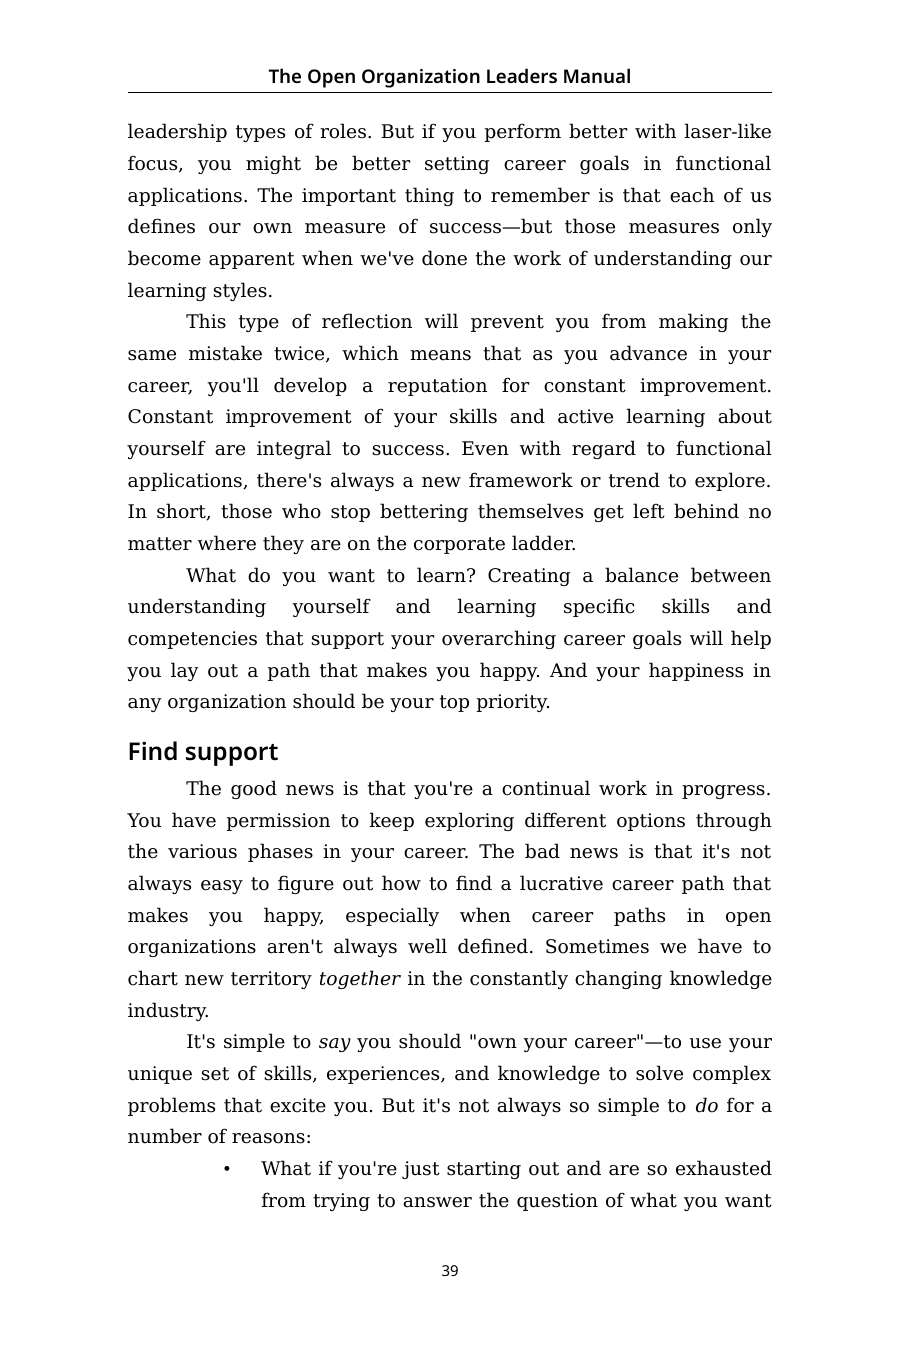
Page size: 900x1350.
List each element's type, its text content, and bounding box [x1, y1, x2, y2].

text It's simple to say you should "own your career"—to use your unique set of skills, experiences, and knowledge to solve complex problems that excite you. But it's not always so simple to do for a number of reasons: [127, 1032, 772, 1148]
text The good news is that you're a continual work in progress. You have permission to keep exploring different options through the various phases in your career. The bad news is that it's not always easy to figure out how to find a lucrative career path that makes you happy, especially when career paths in open organizations aren't always well defined. Sometimes we have to chart new territory together in the constantly changing knowledge industry. [127, 778, 772, 1022]
text This type of reflection will prevent you from making the same mistake twice, which means that as you advance in your career, you'll develop a reputation for constant improvement. Constant improvement of your skills and active learning about yourself are integral to success. Even with regard to functional applications, there's always a new framework or trend to explore. In short, those who stop bettering themselves get left behind no matter where they are on the corporate ladder. [127, 311, 772, 555]
subtitle Find support [127, 738, 772, 766]
list What if you're just starting out and are so exhausted from trying to answer the question of what you want [223, 1158, 772, 1212]
text leadership types of roles. But if you perform better with laser-like focus, you might be better setting career goals in functional applications. The important thing to remember is that each of us defines our own measure of success—but those measures only become apparent when we've done the work of understanding our learning styles. [127, 121, 772, 302]
text What do you want to learn? Creating a balance between understanding yourself and learning specific skills and competencies that support your overarching career goals will help you lay out a path that makes you happy. And your happiness in any organization should be your top priority. [127, 565, 772, 713]
